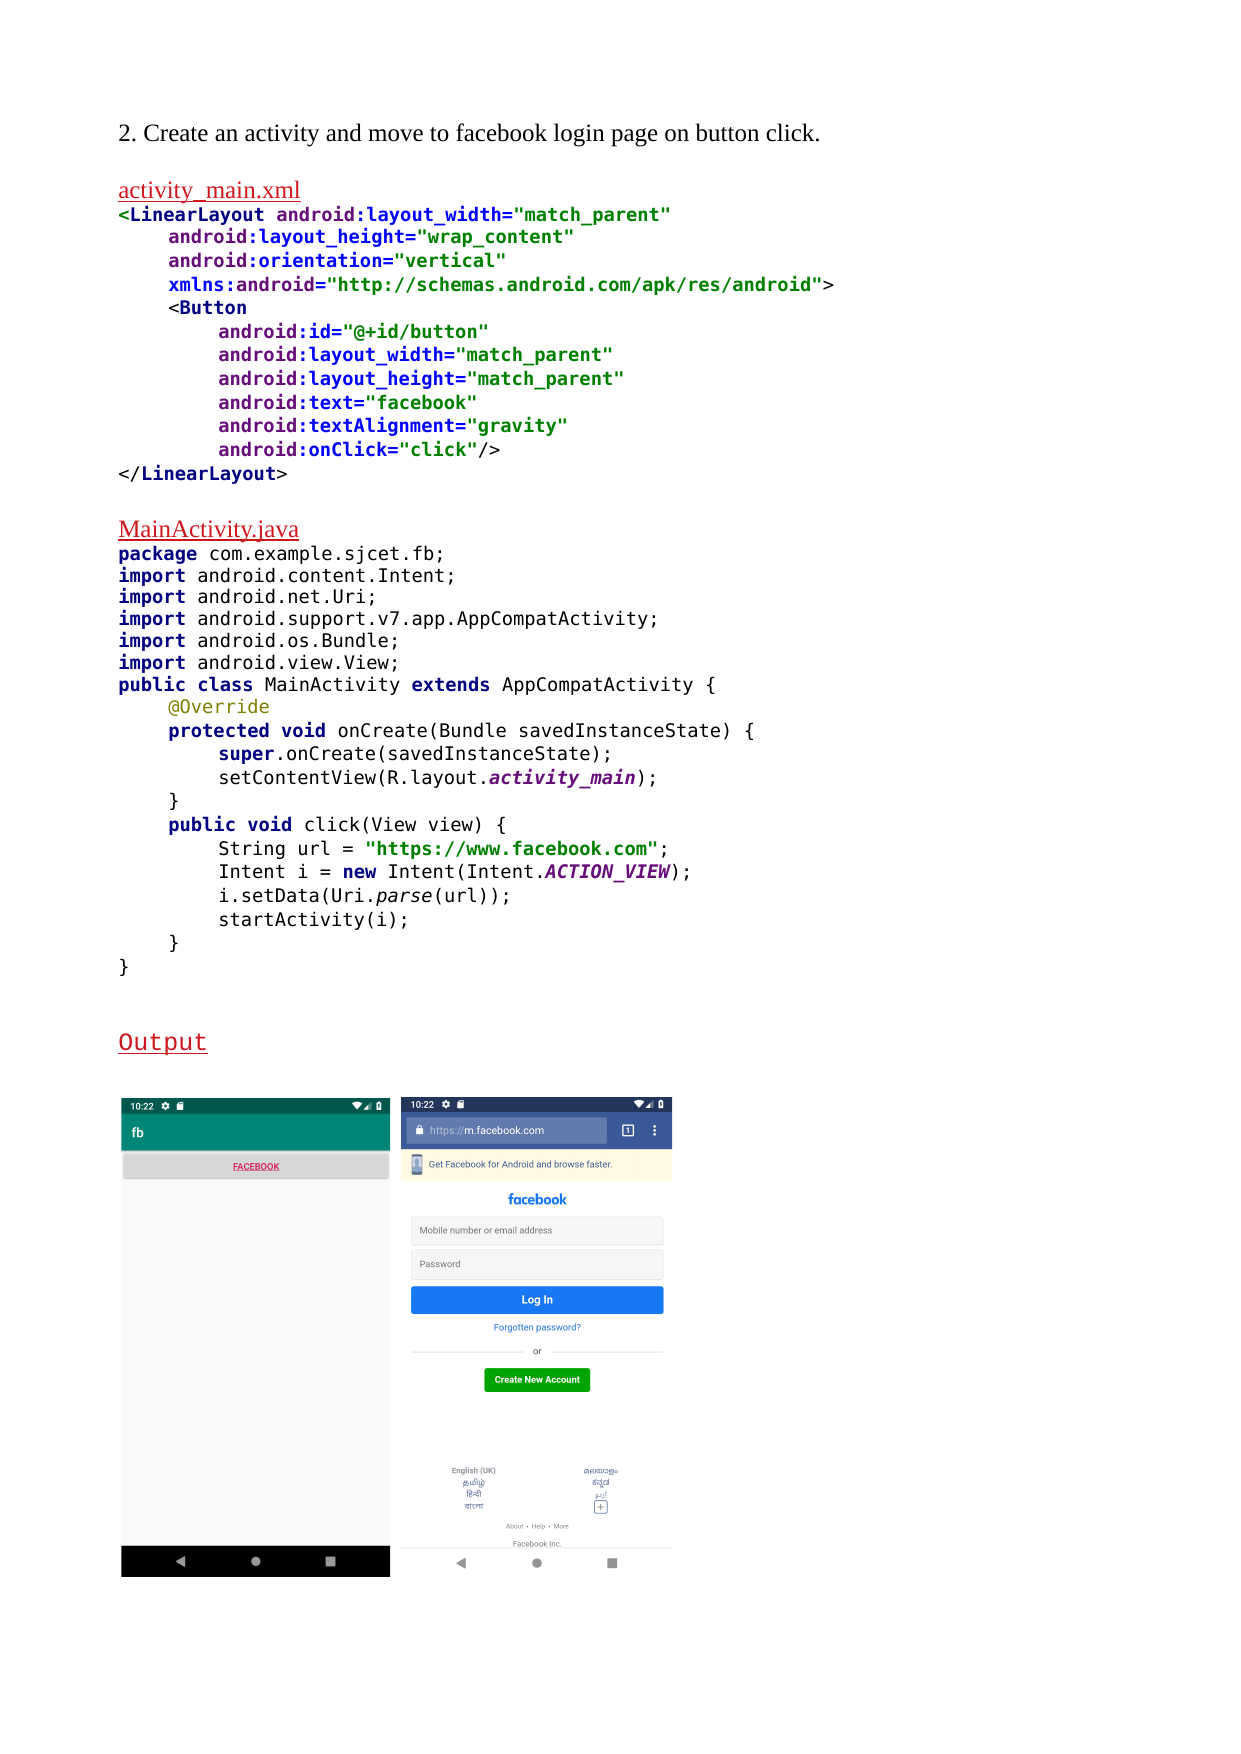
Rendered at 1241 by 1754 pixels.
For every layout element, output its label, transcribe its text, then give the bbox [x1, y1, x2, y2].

text Intent i = new Intent(Intent.ACTION_VIEW); [118, 861, 1122, 885]
text activity_main.xml [118, 176, 1122, 204]
text <LinearLayout android:layout_width="match_parent" [118, 204, 1122, 226]
text } [118, 791, 1122, 814]
text android:layout_height="wrap_content" [118, 226, 1122, 250]
text android:textAlignment="gravity" [118, 415, 1122, 439]
text import android.support.v7.app.AppCompatActivity; [118, 608, 1122, 630]
text xmlns:android="http://schemas.android.com/apk/res/android"> [118, 273, 1122, 297]
text android:text="facebook" [118, 392, 1122, 415]
text protected void onCreate(Bundle savedInstanceState) { [118, 719, 1122, 743]
picture [401, 1097, 673, 1579]
text android:id="@+id/button" [118, 321, 1122, 344]
picture [121, 1098, 391, 1577]
text @Override [118, 696, 1122, 719]
text public class MainActivity extends AppCompatActivity { [118, 674, 1122, 696]
text android:layout_height="match_parent" [118, 368, 1122, 392]
text Output [118, 1029, 1122, 1058]
text public void click(View view) { [118, 814, 1122, 838]
text i.setData(Uri.parse(url)); [118, 885, 1122, 909]
text super.onCreate(savedInstanceState); [118, 743, 1122, 767]
text } [118, 956, 1122, 978]
text android:onClick="click"/> [118, 439, 1122, 463]
text import android.os.Bundle; [118, 630, 1122, 652]
text <Button [118, 297, 1122, 321]
text MainActivity.java [118, 514, 1122, 543]
text } [118, 932, 1122, 956]
text package com.example.sjcet.fb; [118, 543, 1122, 565]
text import android.net.Uri; [118, 587, 1122, 608]
text startActivity(i); [118, 909, 1122, 932]
text android:orientation="vertical" [118, 250, 1122, 273]
text android:layout_width="match_parent" [118, 344, 1122, 368]
text String url = "https://www.facebook.com"; [118, 838, 1122, 861]
text import android.content.Intent; [118, 565, 1122, 587]
text setContentView(R.layout.activity_main); [118, 767, 1122, 791]
text 2. Create an activity and move to facebook login page on button click. [118, 118, 1122, 147]
text </LinearLayout> [118, 463, 1122, 484]
text import android.view.View; [118, 652, 1122, 674]
